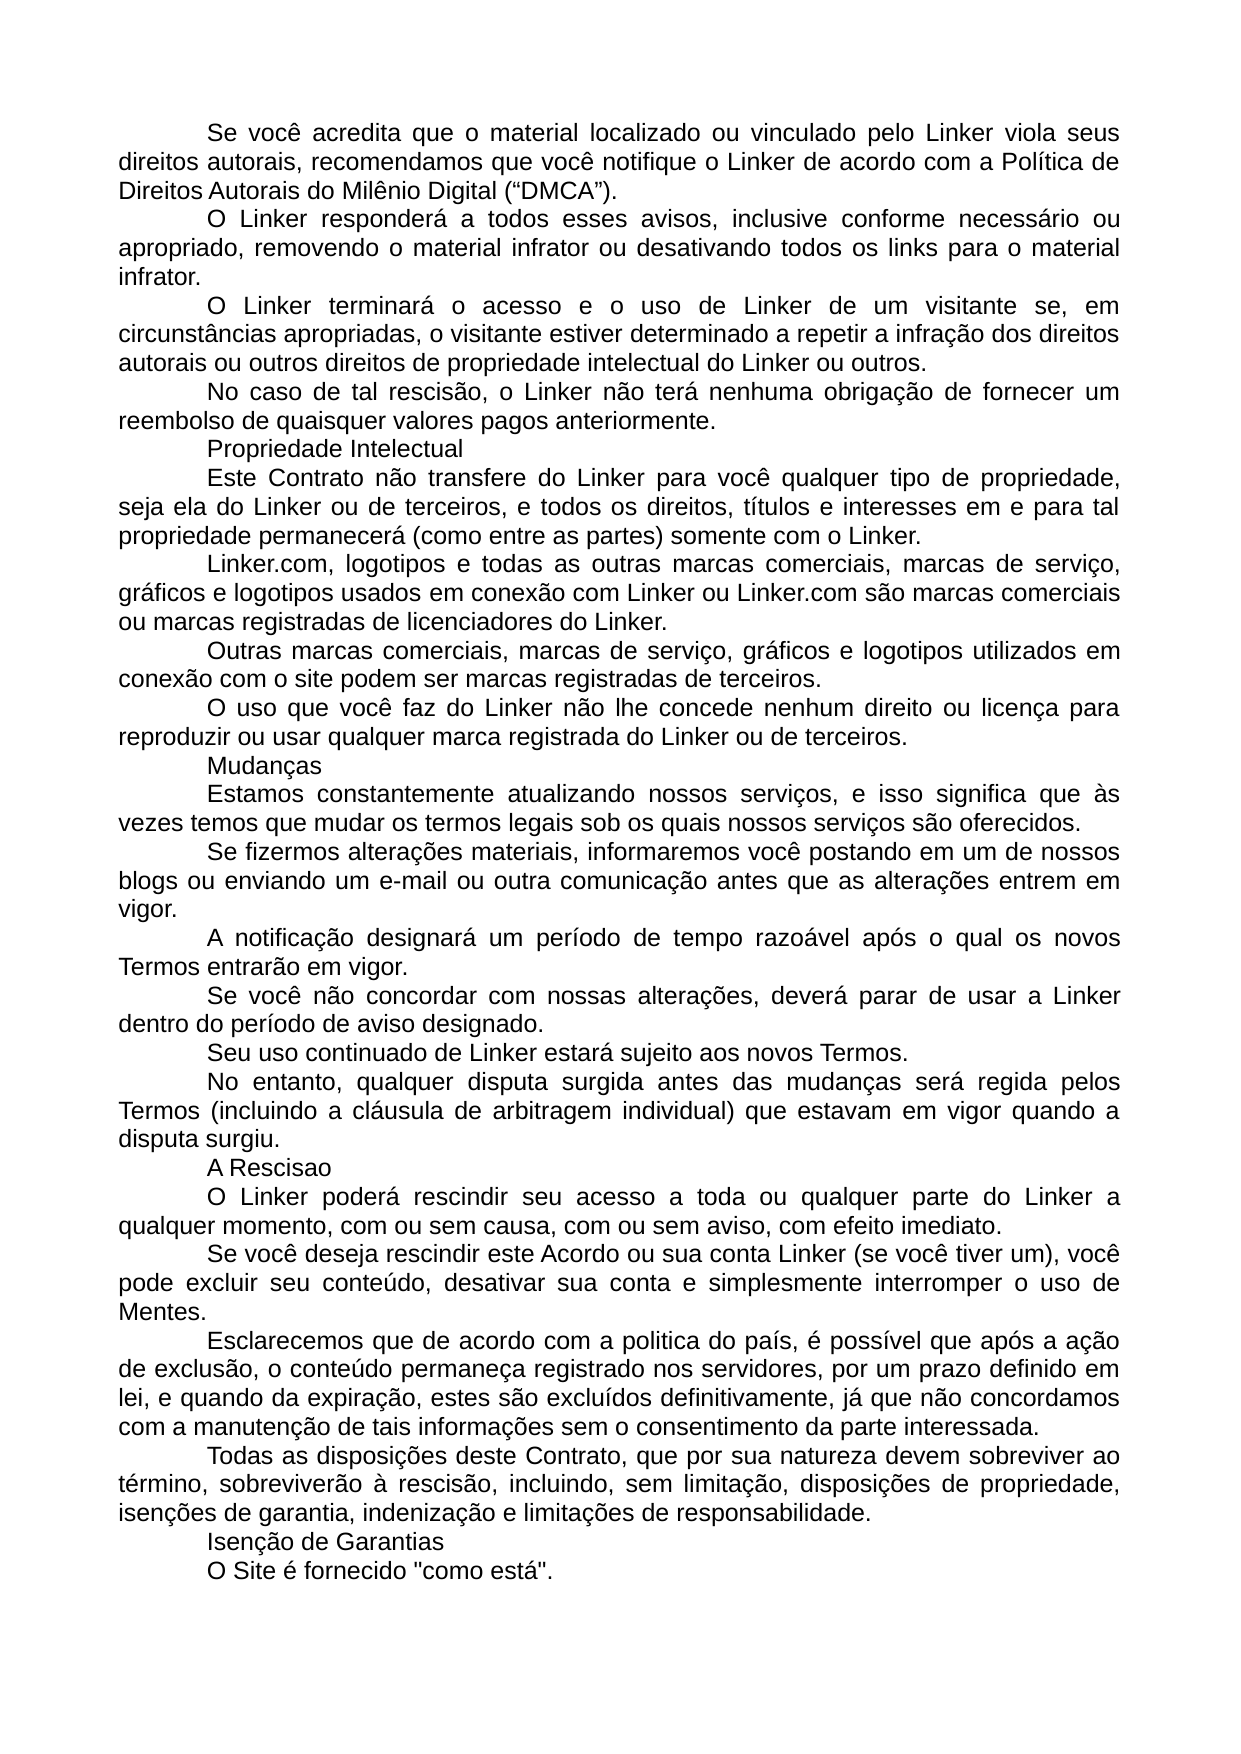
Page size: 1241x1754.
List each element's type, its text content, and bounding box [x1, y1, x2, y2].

text Se fizermos alterações materiais, informaremos você postando em um de nossos blogs ou enviando um e-mail ou outra comunicação antes que as alterações entrem em vigor. [118, 837, 1122, 923]
text Todas as disposições deste Contrato, que por sua natureza devem sobreviver ao término, sobreviverão à rescisão, incluindo, sem limitação, disposições de propriedade, isenções de garantia, indenização e limitações de responsabilidade. [118, 1441, 1122, 1527]
text Se você acredita que o material localizado ou vinculado pelo Linker viola seus direitos autorais, recomendamos que você notifique o Linker de acordo com a Política de Direitos Autorais do Milênio Digital (“DMCA”). [118, 118, 1122, 204]
text O uso que você faz do Linker não lhe concede nenhum direito ou licença para reproduzir ou usar qualquer marca registrada do Linker ou de terceiros. [118, 693, 1122, 751]
text Este Contrato não transfere do Linker para você qualquer tipo de propriedade, seja ela do Linker ou de terceiros, e todos os direitos, títulos e interesses em e para tal propriedade permanecerá (como entre as partes) somente com o Linker. [118, 463, 1122, 549]
text No caso de tal rescisão, o Linker não terá nenhuma obrigação de fornecer um reembolso de quaisquer valores pagos anteriormente. [118, 377, 1122, 434]
text Esclarecemos que de acordo com a politica do país, é possível que após a ação de exclusão, o conteúdo permaneça registrado nos servidores, por um prazo definido em lei, e quando da expiração, estes são excluídos definitivamente, já que não concordamos com a manutenção de tais informações sem o consentimento da parte interessada. [118, 1326, 1122, 1441]
text A Rescisao [118, 1153, 1122, 1182]
text Outras marcas comerciais, marcas de serviço, gráficos e logotipos utilizados em conexão com o site podem ser marcas registradas de terceiros. [118, 636, 1122, 693]
text A notificação designará um período de tempo razoável após o qual os novos Termos entrarão em vigor. [118, 923, 1122, 981]
text Estamos constantemente atualizando nossos serviços, e isso significa que às vezes temos que mudar os termos legais sob os quais nossos serviços são oferecidos. [118, 779, 1122, 837]
text O Site é fornecido "como está". [118, 1556, 1122, 1584]
text Seu uso continuado de Linker estará sujeito aos novos Termos. [118, 1038, 1122, 1067]
text Propriedade Intelectual [118, 434, 1122, 463]
text Se você não concordar com nossas alterações, deverá parar de usar a Linker dentro do período de aviso designado. [118, 981, 1122, 1038]
text O Linker terminará o acesso e o uso de Linker de um visitante se, em circunstâncias apropriadas, o visitante estiver determinado a repetir a infração dos direitos autorais ou outros direitos de propriedade intelectual do Linker ou outros. [118, 291, 1122, 377]
text No entanto, qualquer disputa surgida antes das mudanças será regida pelos Termos (incluindo a cláusula de arbitragem individual) que estavam em vigor quando a disputa surgiu. [118, 1067, 1122, 1153]
text Linker.com, logotipos e todas as outras marcas comerciais, marcas de serviço, gráficos e logotipos usados ​​em conexão com Linker ou Linker.com são marcas comerciais ou marcas registradas de licenciadores do Linker. [118, 549, 1122, 636]
text O Linker responderá a todos esses avisos, inclusive conforme necessário ou apropriado, removendo o material infrator ou desativando todos os links para o material infrator. [118, 204, 1122, 291]
text Se você deseja rescindir este Acordo ou sua conta Linker (se você tiver um), você pode excluir seu conteúdo, desativar sua conta e simplesmente interromper o uso de Mentes. [118, 1239, 1122, 1326]
text O Linker poderá rescindir seu acesso a toda ou qualquer parte do Linker a qualquer momento, com ou sem causa, com ou sem aviso, com efeito imediato. [118, 1182, 1122, 1239]
text Isenção de Garantias [118, 1527, 1122, 1556]
text Mudanças [118, 751, 1122, 779]
